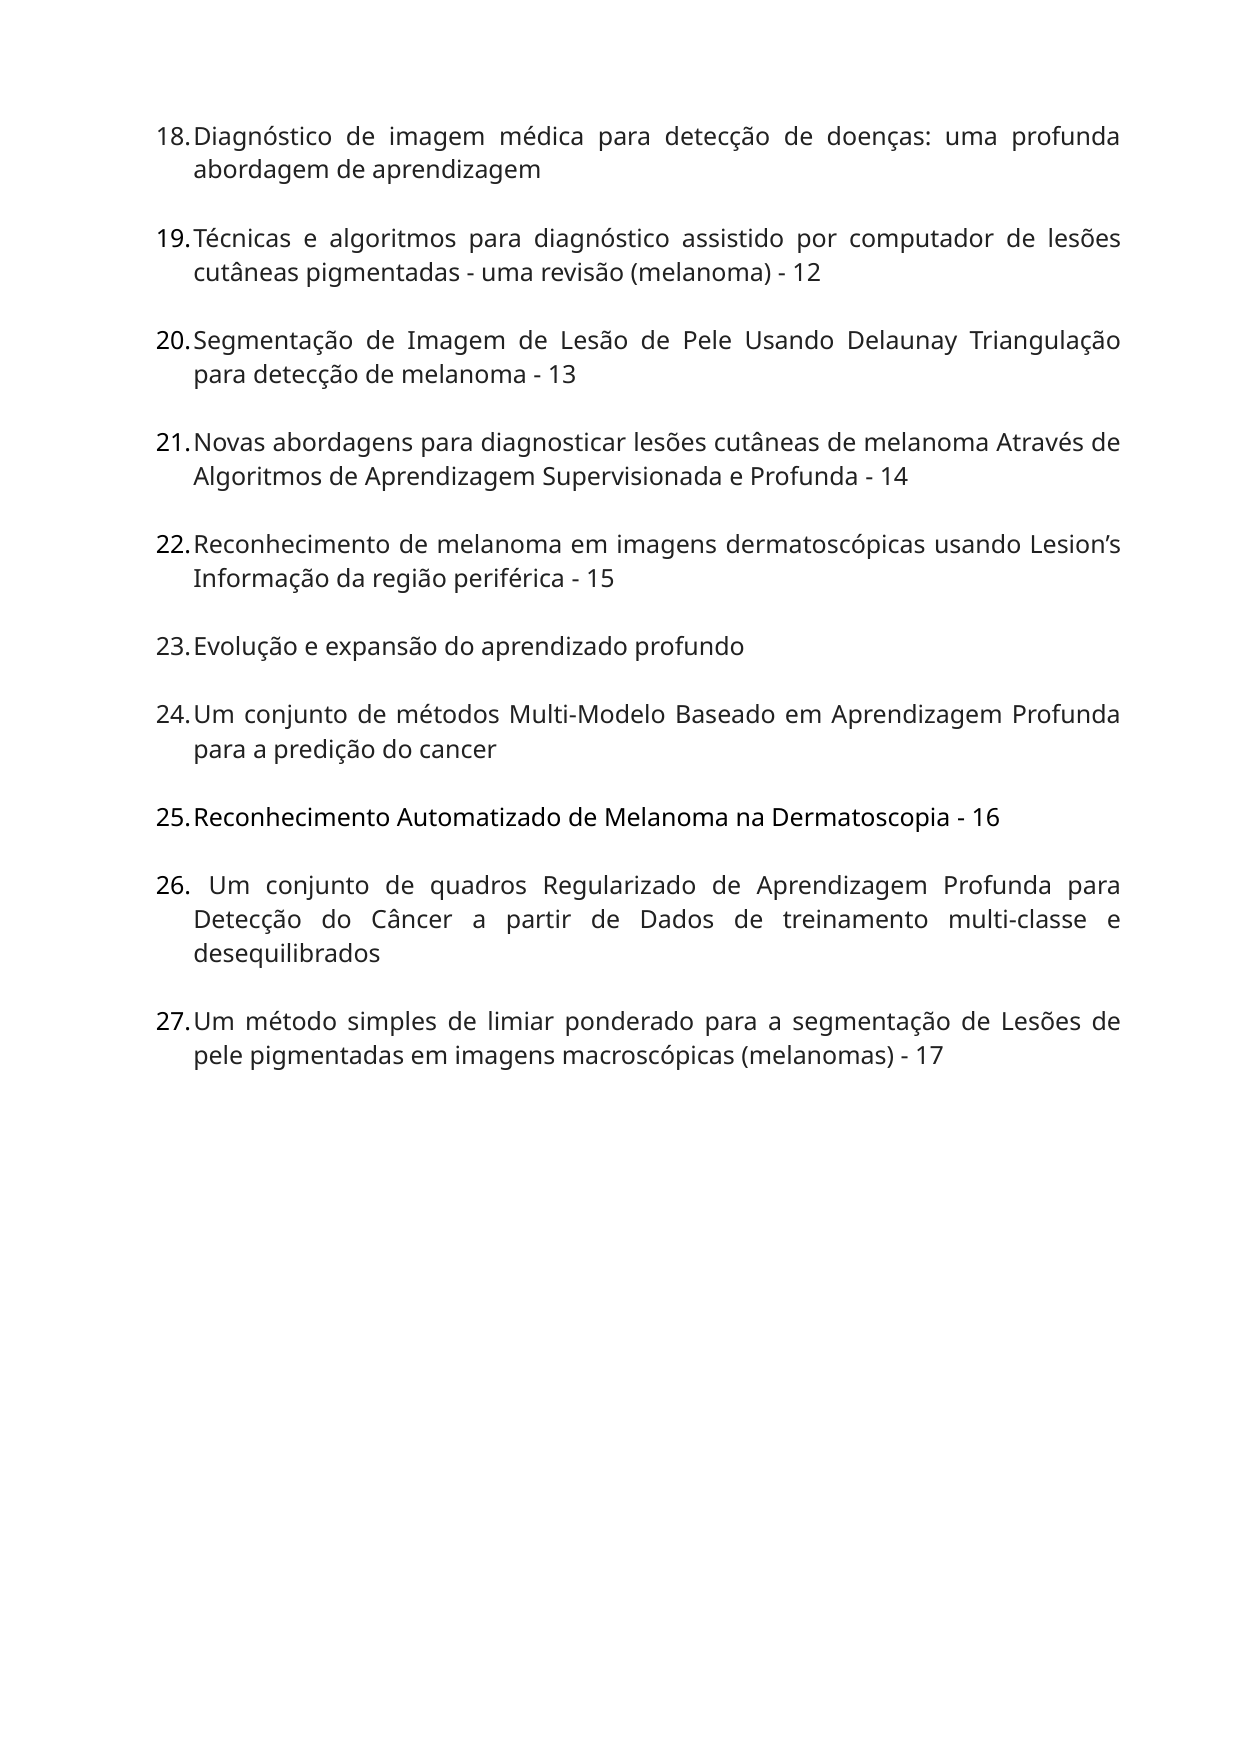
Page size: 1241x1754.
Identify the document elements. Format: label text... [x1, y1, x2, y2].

list Segmentação de Imagem de Lesão de Pele Usando Delaunay Triangulação para detecção de melanoma - 13 [156, 322, 1122, 391]
list Reconhecimento de melanoma em imagens dermatoscópicas usando Lesion’s Informação da região periférica - 15 [156, 527, 1122, 595]
list Evolução e expansão do aprendizado profundo [156, 629, 1122, 663]
list Técnicas e algoritmos para diagnóstico assistido por computador de lesões cutâneas pigmentadas - uma revisão (melanoma) - 12 [156, 220, 1122, 288]
list Um método simples de limiar ponderado para a segmentação de Lesões de pele pigmentadas em imagens macroscópicas (melanomas) - 17 [156, 1004, 1122, 1072]
list Um conjunto de métodos Multi-Modelo Baseado em Aprendizagem Profunda para a predição do cancer [156, 697, 1122, 765]
list Novas abordagens para diagnosticar lesões cutâneas de melanoma Através de Algoritmos de Aprendizagem Supervisionada e Profunda - 14 [156, 425, 1122, 493]
list Reconhecimento Automatizado de Melanoma na Dermatoscopia - 16 [156, 799, 1122, 833]
list Diagnóstico de imagem médica para detecção de doenças: uma profunda abordagem de aprendizagem [156, 118, 1122, 186]
list Um conjunto de quadros Regularizado de Aprendizagem Profunda para Detecção do Câncer a partir de Dados de treinamento multi-classe e desequilibrados [156, 867, 1122, 970]
